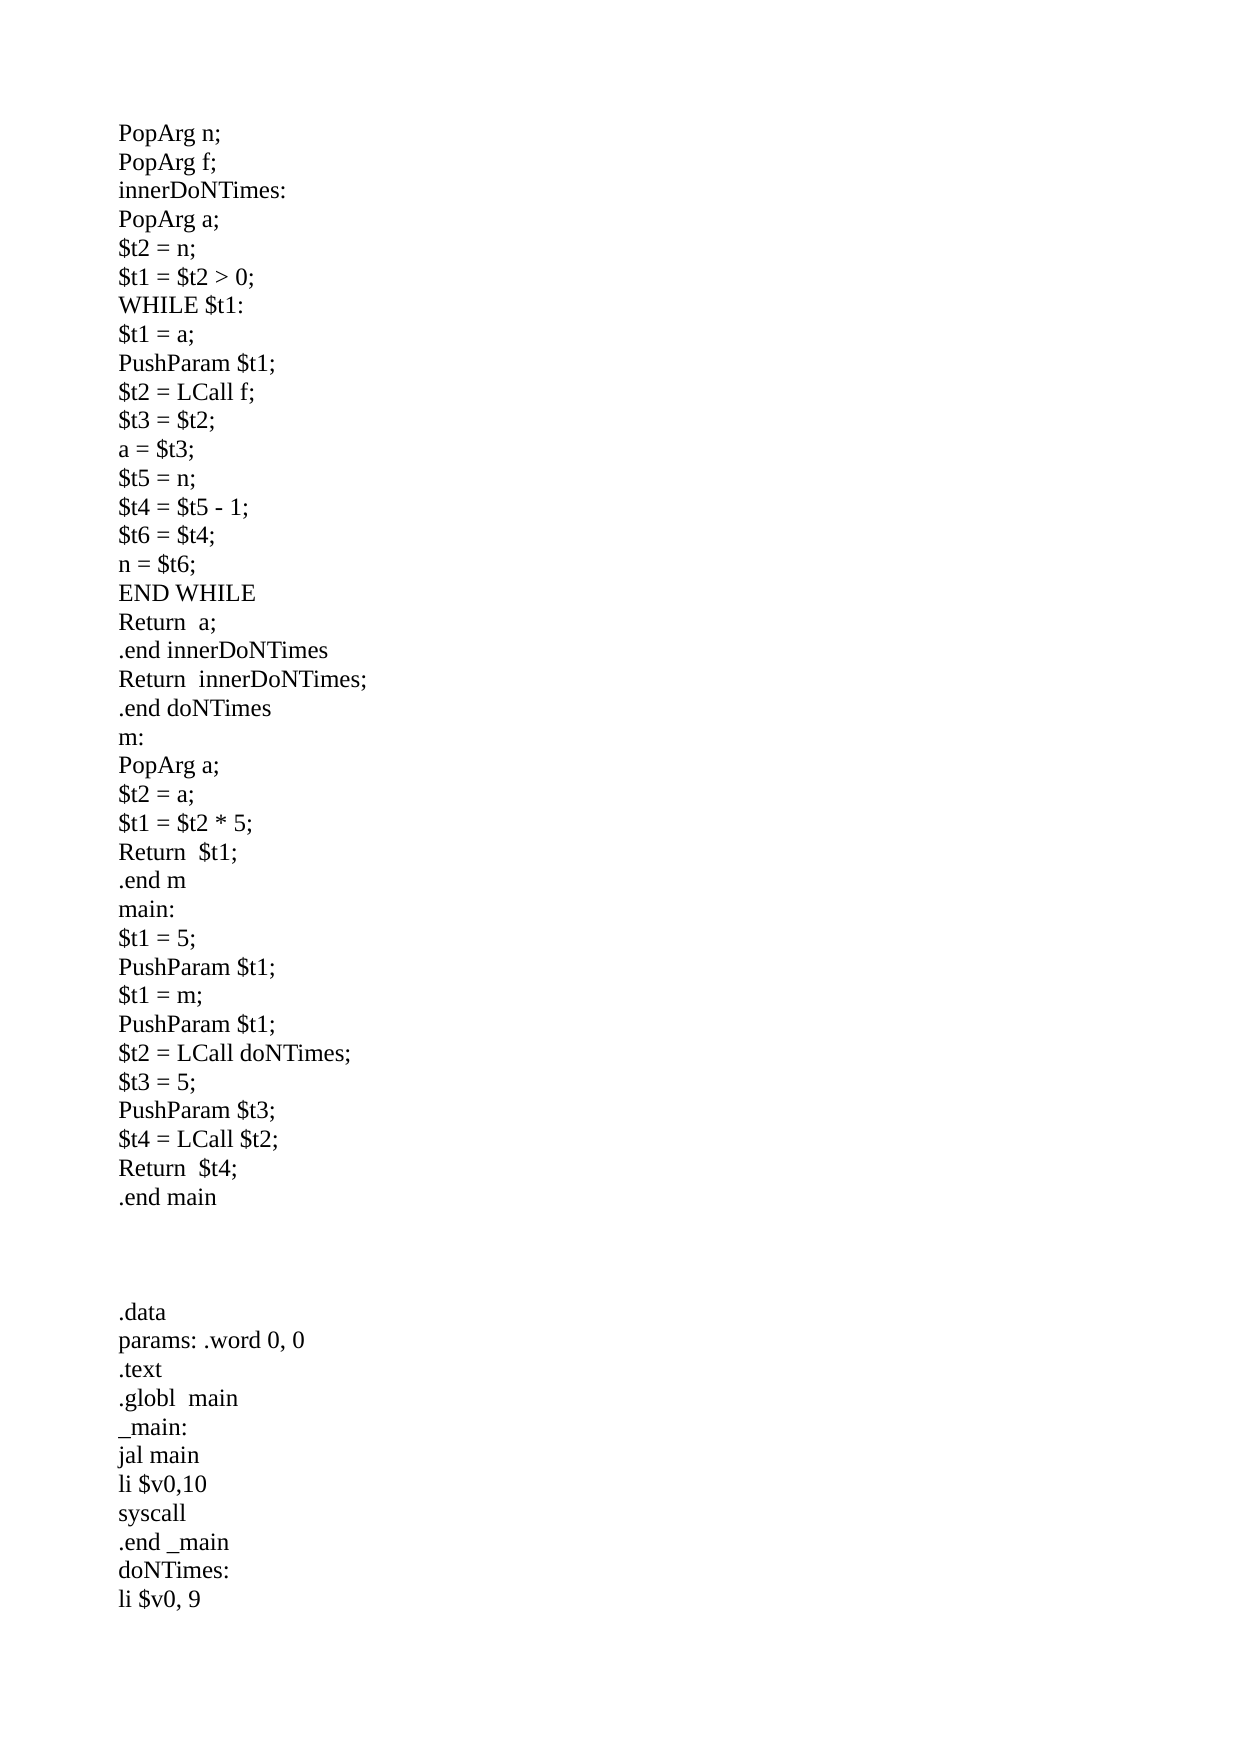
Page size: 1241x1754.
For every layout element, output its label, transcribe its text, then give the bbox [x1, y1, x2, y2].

text n = $t6; [118, 549, 1122, 578]
text Return $t1; [118, 837, 1122, 866]
text a = $t3; [118, 434, 1122, 463]
text PushParam $t1; [118, 952, 1122, 981]
text $t1 = 5; [118, 923, 1122, 952]
text $t2 = LCall f; [118, 377, 1122, 406]
text $t4 = $t5 - 1; [118, 492, 1122, 521]
text .globl main [118, 1383, 1122, 1412]
text $t1 = $t2 * 5; [118, 808, 1122, 837]
text .end doNTimes [118, 693, 1122, 722]
text .end main [118, 1182, 1122, 1211]
text .data [118, 1297, 1122, 1326]
text $t2 = a; [118, 779, 1122, 808]
text li $v0,10 [118, 1469, 1122, 1498]
text .end innerDoNTimes [118, 636, 1122, 664]
text $t2 = n; [118, 233, 1122, 262]
text params: .word 0, 0 [118, 1326, 1122, 1354]
text .end _main [118, 1527, 1122, 1556]
text $t1 = a; [118, 319, 1122, 348]
text PopArg a; [118, 751, 1122, 779]
text $t1 = $t2 > 0; [118, 262, 1122, 291]
text Return innerDoNTimes; [118, 664, 1122, 693]
text PopArg a; [118, 204, 1122, 233]
text syscall [118, 1498, 1122, 1527]
text END WHILE [118, 578, 1122, 607]
text li $v0, 9 [118, 1584, 1122, 1613]
text innerDoNTimes: [118, 176, 1122, 204]
text $t1 = m; [118, 981, 1122, 1009]
text $t3 = $t2; [118, 406, 1122, 434]
text WHILE $t1: [118, 291, 1122, 319]
text $t6 = $t4; [118, 521, 1122, 549]
text PopArg n; [118, 118, 1122, 147]
text $t2 = LCall doNTimes; [118, 1038, 1122, 1067]
text PushParam $t3; [118, 1096, 1122, 1124]
text $t5 = n; [118, 463, 1122, 492]
text $t3 = 5; [118, 1067, 1122, 1096]
text m: [118, 722, 1122, 751]
text _main: [118, 1412, 1122, 1441]
text .end m [118, 866, 1122, 894]
text jal main [118, 1441, 1122, 1469]
text main: [118, 894, 1122, 923]
text doNTimes: [118, 1556, 1122, 1584]
text $t4 = LCall $t2; [118, 1124, 1122, 1153]
text PopArg f; [118, 147, 1122, 176]
text Return a; [118, 607, 1122, 636]
text .text [118, 1354, 1122, 1383]
text PushParam $t1; [118, 1009, 1122, 1038]
text Return $t4; [118, 1153, 1122, 1182]
text PushParam $t1; [118, 348, 1122, 377]
